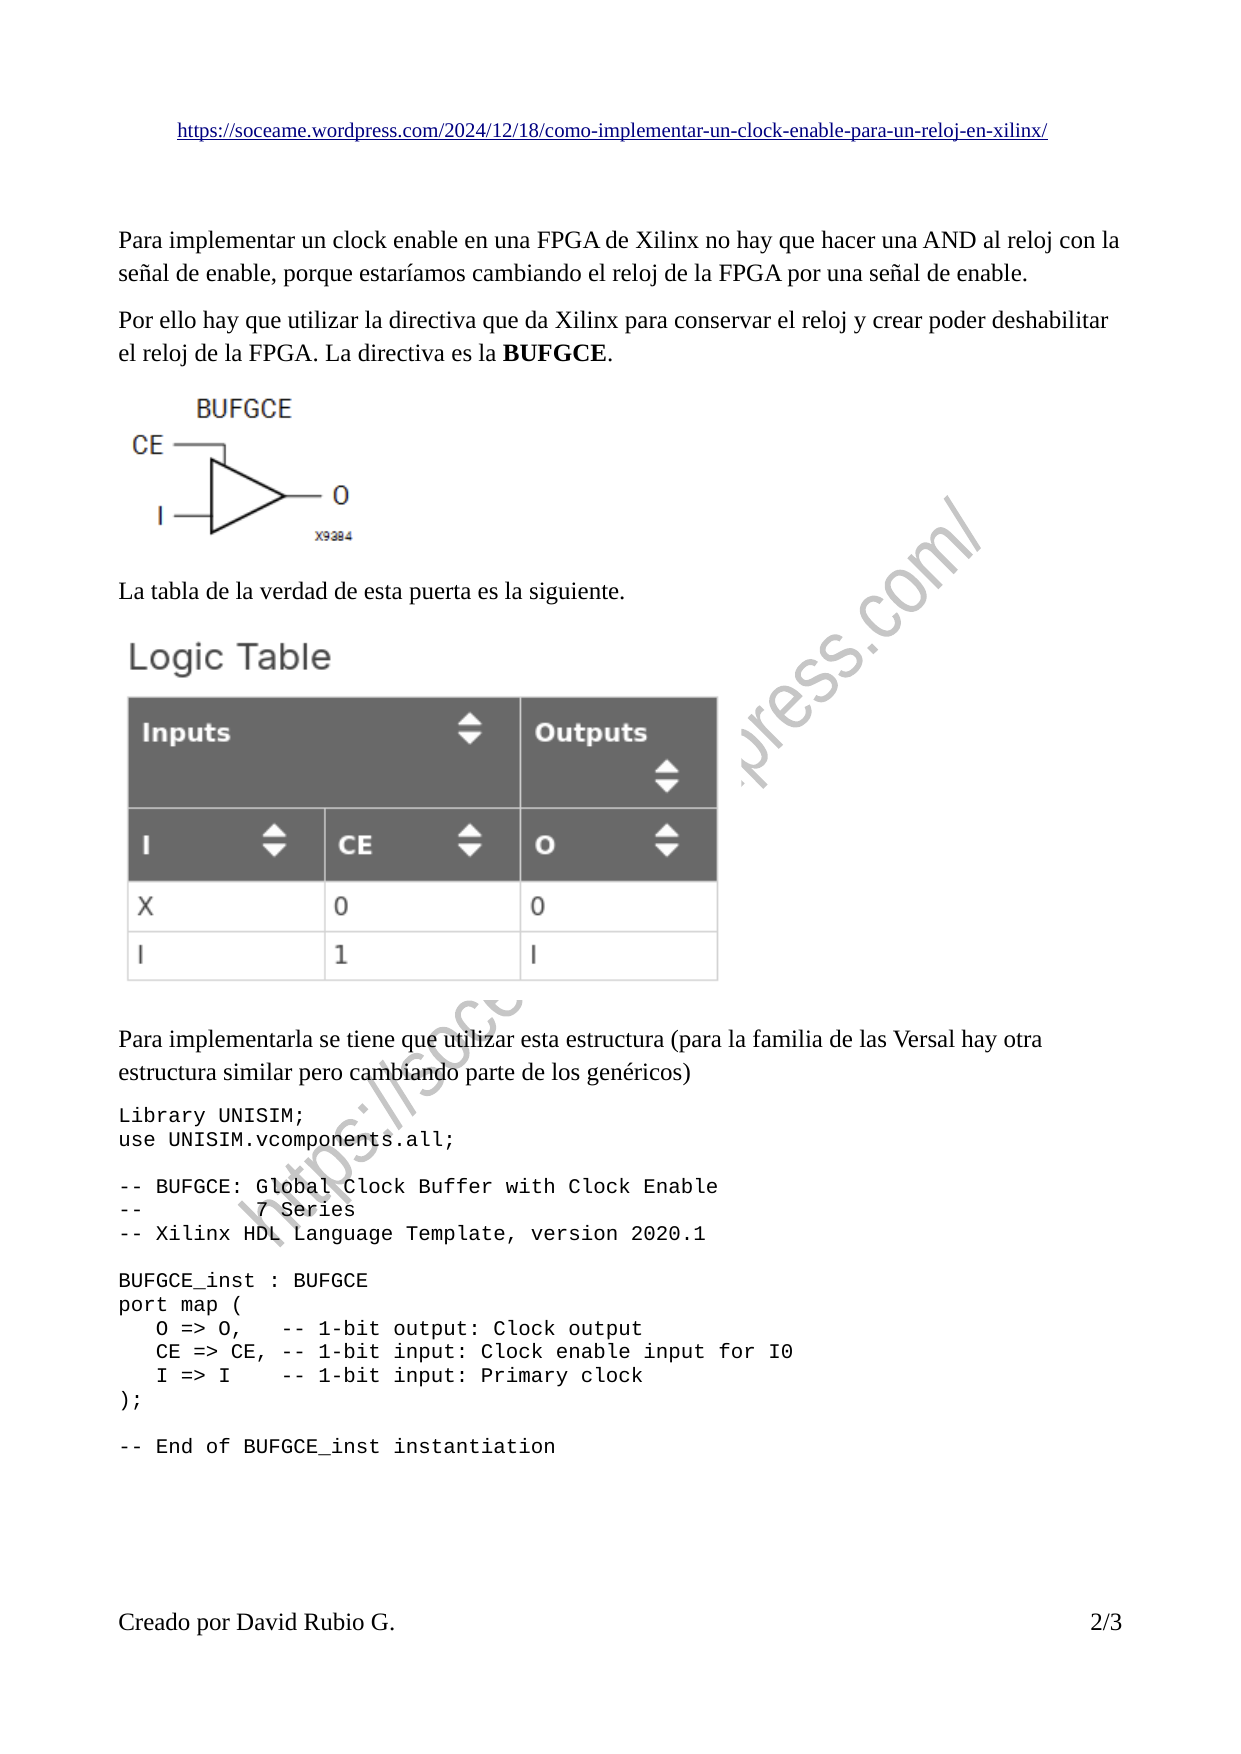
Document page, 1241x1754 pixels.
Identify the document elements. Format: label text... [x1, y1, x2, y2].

text port map ( [118, 1294, 1122, 1318]
text O => O, -- 1-bit output: Clock output [118, 1318, 1122, 1341]
text use UNISIM.vcomponents.all; [341, 1128, 1122, 1152]
picture [118, 386, 364, 552]
text ); [118, 1389, 1122, 1412]
text Para implementar un clock enable en una FPGA de Xilinx no hay que hacer una AND al reloj con la señal de enable, porque estaríamos cambiando el reloj de la FPGA por una señal de enable. [118, 225, 1122, 286]
text La tabla de la verdad de esta puerta es la siguiente. [118, 576, 894, 604]
text BUFGCE_inst : BUFGCE [118, 1270, 1122, 1294]
text [390, 1105, 1122, 1128]
text -- 7 Series [118, 1199, 265, 1223]
text -- BUFGCE: Global Clock Buffer with Clock Enable [338, 1176, 1122, 1199]
text Por ello hay que utilizar la directiva que da Xilinx para conservar el reloj y crear poder deshabilitar el reloj de la FPGA. La directiva es la BUFGCE. [118, 305, 1122, 367]
text -- 7 Series [262, 1207, 287, 1223]
text Para implementarla se tiene que utilizar esta estructura (para la familia de las Versal hay otra estructura similar pero cambiando parte de los genéricos) [118, 1024, 467, 1086]
text use UNISIM.vcomponents.all; [118, 1128, 336, 1152]
text -- End of BUFGCE_inst instantiation [118, 1436, 1122, 1459]
text use UNISIM.vcomponents.all; [333, 1137, 371, 1152]
text -- 7 Series [273, 1199, 1122, 1223]
picture [118, 623, 742, 1000]
text [915, 576, 1122, 604]
text Para implementarla se tiene que utilizar esta estructura (para la familia de las Versal hay otra estructura similar pero cambiando parte de los genéricos) [443, 1024, 1122, 1086]
text CE => CE, -- 1-bit input: Clock enable input for I0 [118, 1341, 1122, 1365]
text -- BUFGCE: Global Clock Buffer with Clock Enable [118, 1176, 314, 1199]
text -- Xilinx HDL Language Template, version 2020.1 [118, 1223, 278, 1247]
text Library UNISIM; [118, 1105, 396, 1128]
text I => I -- 1-bit input: Primary clock [118, 1365, 1122, 1389]
text -- Xilinx HDL Language Template, version 2020.1 [266, 1223, 1122, 1247]
